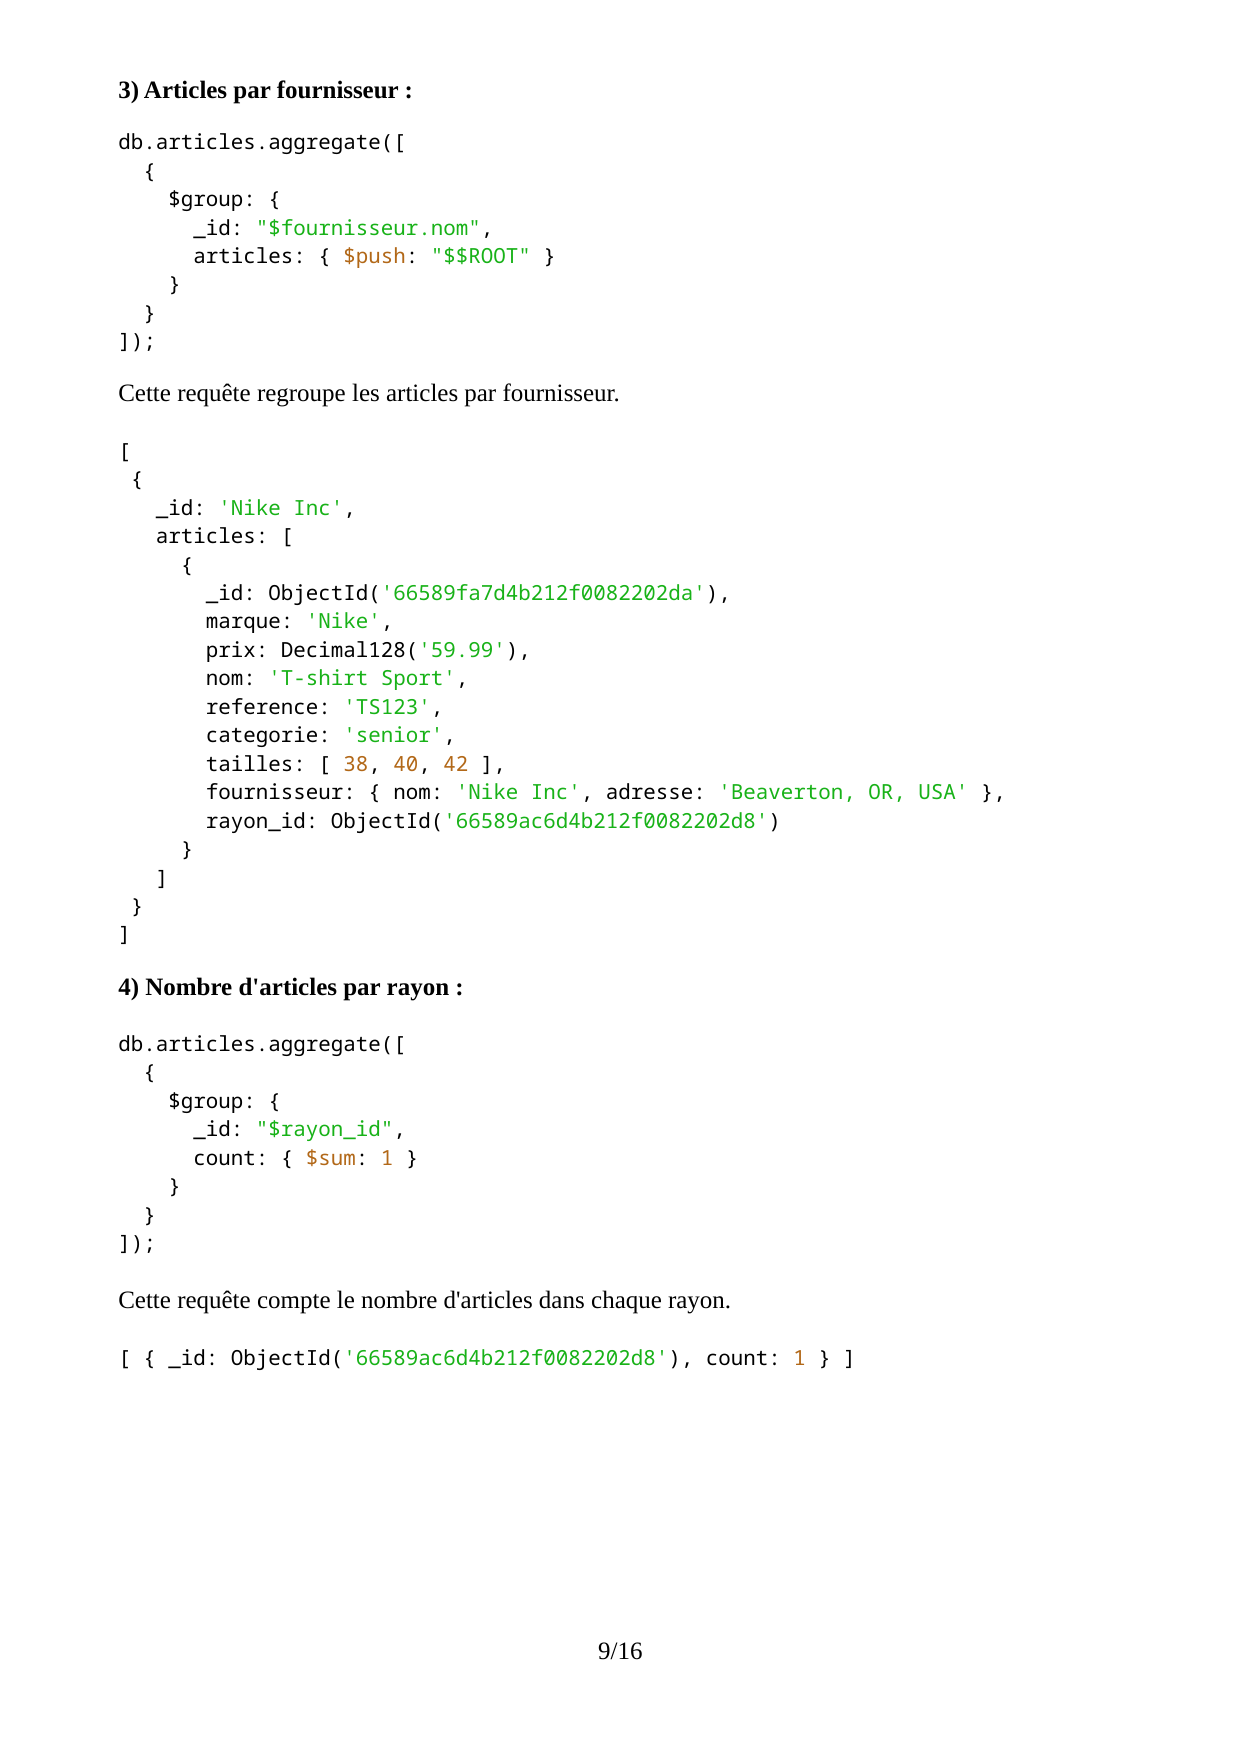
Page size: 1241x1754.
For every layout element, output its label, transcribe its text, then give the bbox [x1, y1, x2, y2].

text [ { _id: ObjectId('66589ac6d4b212f0082202d8'), count: 1 } ] [118, 1343, 1122, 1371]
text Cette requête regroupe les articles par fournisseur. [118, 378, 1122, 407]
text Cette requête compte le nombre d'articles dans chaque rayon. [118, 1285, 1122, 1314]
text [ { _id: 'Nike Inc', articles: [ { _id: ObjectId('66589fa7d4b212f0082202da'), marque: 'Nike', prix: Decimal128('59.99'), nom: 'T-shirt Sport', reference: 'TS123', categorie: 'senior', tailles: [ 38, 40, 42 ], fournisseur: { nom: 'Nike Inc', adresse: 'Beaverton, OR, USA' }, rayon_id: ObjectId('66589ac6d4b212f0082202d8') } ] } ] [118, 436, 1122, 948]
text db.articles.aggregate([ { $group: { _id: "$fournisseur.nom", articles: { $push: "$$ROOT" } } } ]); [118, 127, 1122, 378]
text 4) Nombre d'articles par rayon : [118, 972, 1122, 1000]
text 3) Articles par fournisseur : [118, 75, 1122, 104]
text db.articles.aggregate([ { $group: { _id: "$rayon_id", count: { $sum: 1 } } } ]); [118, 1029, 1122, 1257]
